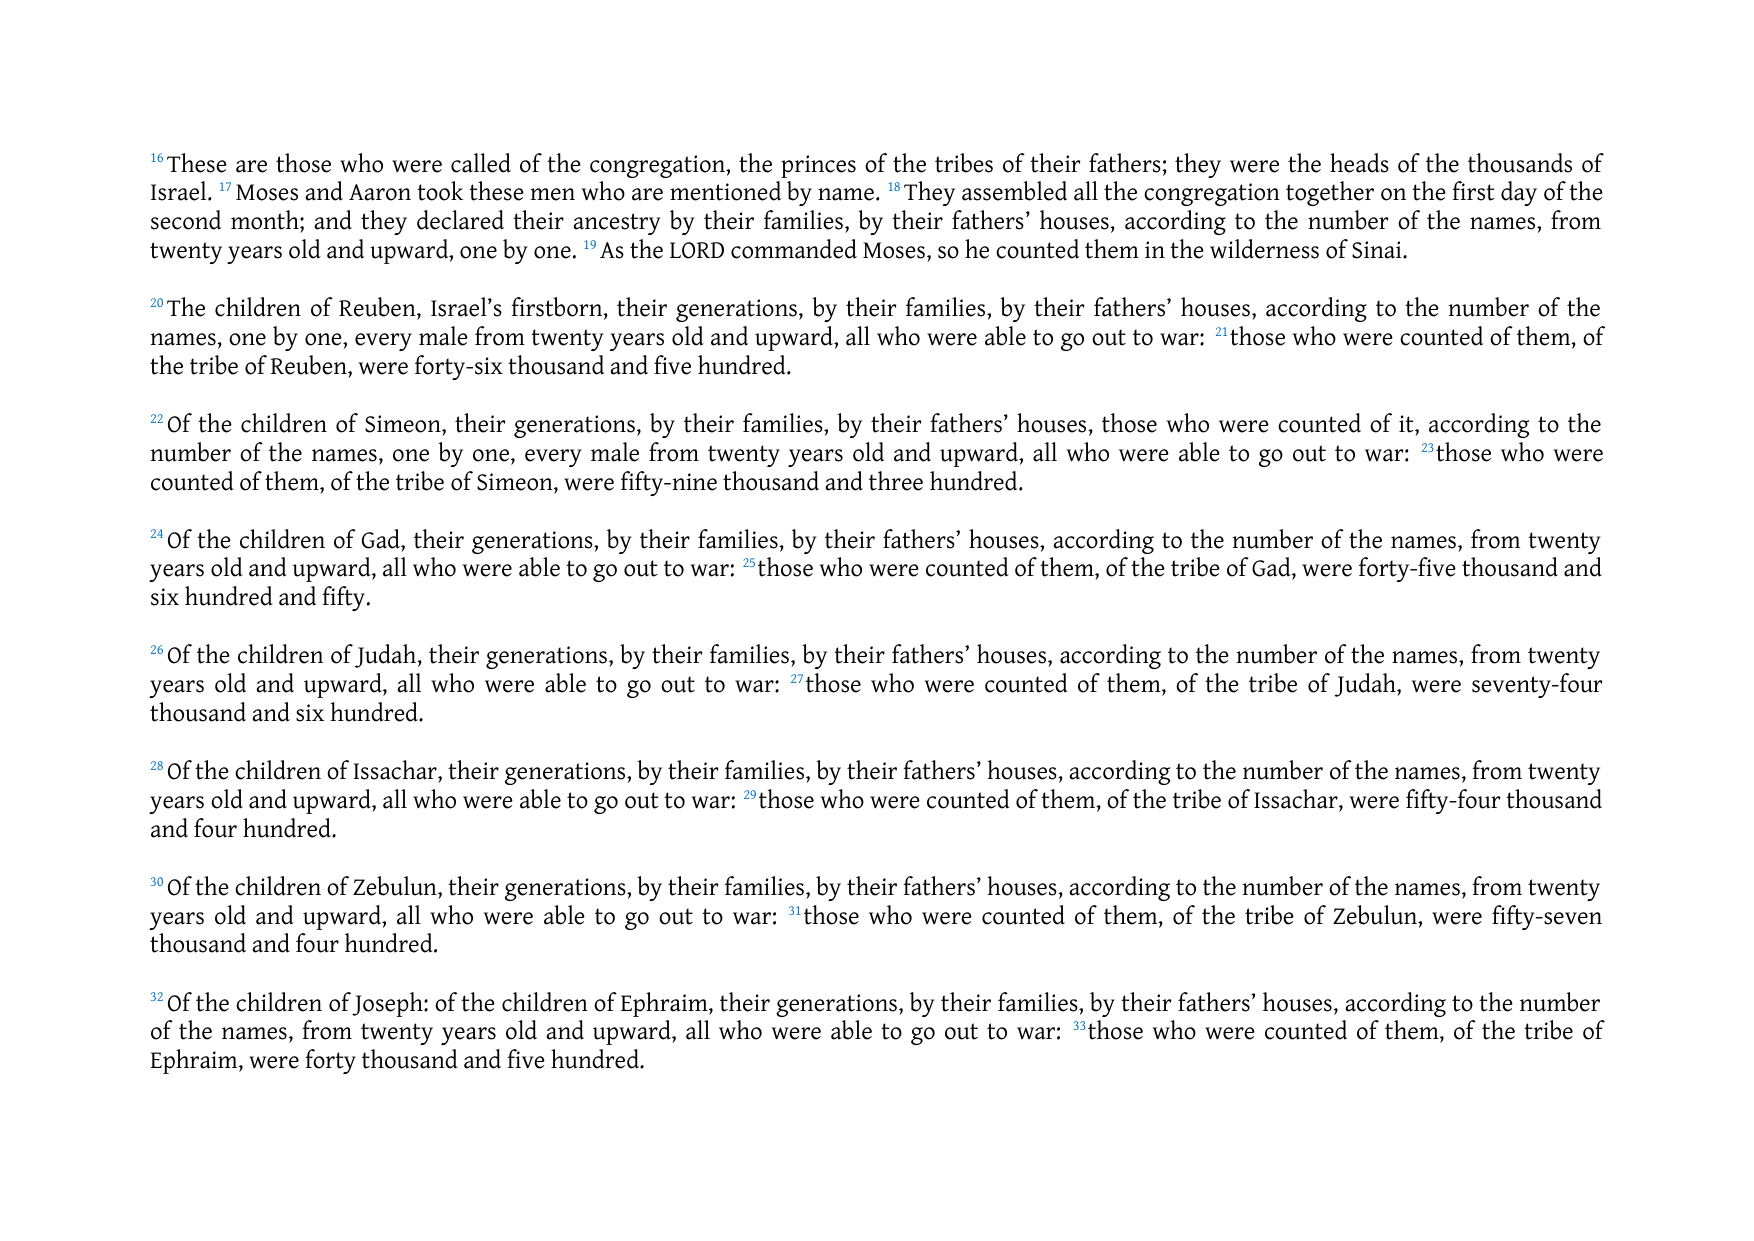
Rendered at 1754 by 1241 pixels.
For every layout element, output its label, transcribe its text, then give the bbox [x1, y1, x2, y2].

text 32 Of the children of Joseph: of the children of Ephraim, their generations, by their families, by their fathers’ houses, according to the number of the names, from twenty years old and upward, all who were able to go out to war: 33 those who were counted of them, of the tribe of Ephraim, were forty thousand and five hundred. [150, 989, 1604, 1076]
text 16 These are those who were called of the congregation, the princes of the tribes of their fathers; they were the heads of the thousands of Israel. 17 Moses and Aaron took these men who are mentioned by name. 18 They assembled all the congregation together on the first day of the second month; and they declared their ancestry by their families, by their fathers’ houses, according to the number of the names, from twenty years old and upward, one by one. 19 As the LORD commanded Moses, so he counted them in the wilderness of Sinai. [150, 150, 1604, 265]
text 22 Of the children of Simeon, their generations, by their families, by their fathers’ houses, those who were counted of it, according to the number of the names, one by one, every male from twenty years old and upward, all who were able to go out to war: 23 those who were counted of them, of the tribe of Simeon, were fifty-nine thousand and three hundred. [150, 410, 1604, 497]
text 20 The children of Reuben, Israel’s firstborn, their generations, by their families, by their fathers’ houses, according to the number of the names, one by one, every male from twenty years old and upward, all who were able to go out to war: 21 those who were counted of them, of the tribe of Reuben, were forty-six thousand and five hundred. [150, 294, 1604, 381]
text 24 Of the children of Gad, their generations, by their families, by their fathers’ houses, according to the number of the names, from twenty years old and upward, all who were able to go out to war: 25 those who were counted of them, of the tribe of Gad, were forty-five thousand and six hundred and fifty. [150, 526, 1604, 613]
text 30 Of the children of Zebulun, their generations, by their families, by their fathers’ houses, according to the number of the names, from twenty years old and upward, all who were able to go out to war: 31 those who were counted of them, of the tribe of Zebulun, were fifty-seven thousand and four hundred. [150, 873, 1604, 960]
text 28 Of the children of Issachar, their generations, by their families, by their fathers’ houses, according to the number of the names, from twenty years old and upward, all who were able to go out to war: 29 those who were counted of them, of the tribe of Issachar, were fifty-four thousand and four hundred. [150, 757, 1604, 844]
text 26 Of the children of Judah, their generations, by their families, by their fathers’ houses, according to the number of the names, from twenty years old and upward, all who were able to go out to war: 27 those who were counted of them, of the tribe of Judah, were seventy-four thousand and six hundred. [150, 642, 1604, 728]
